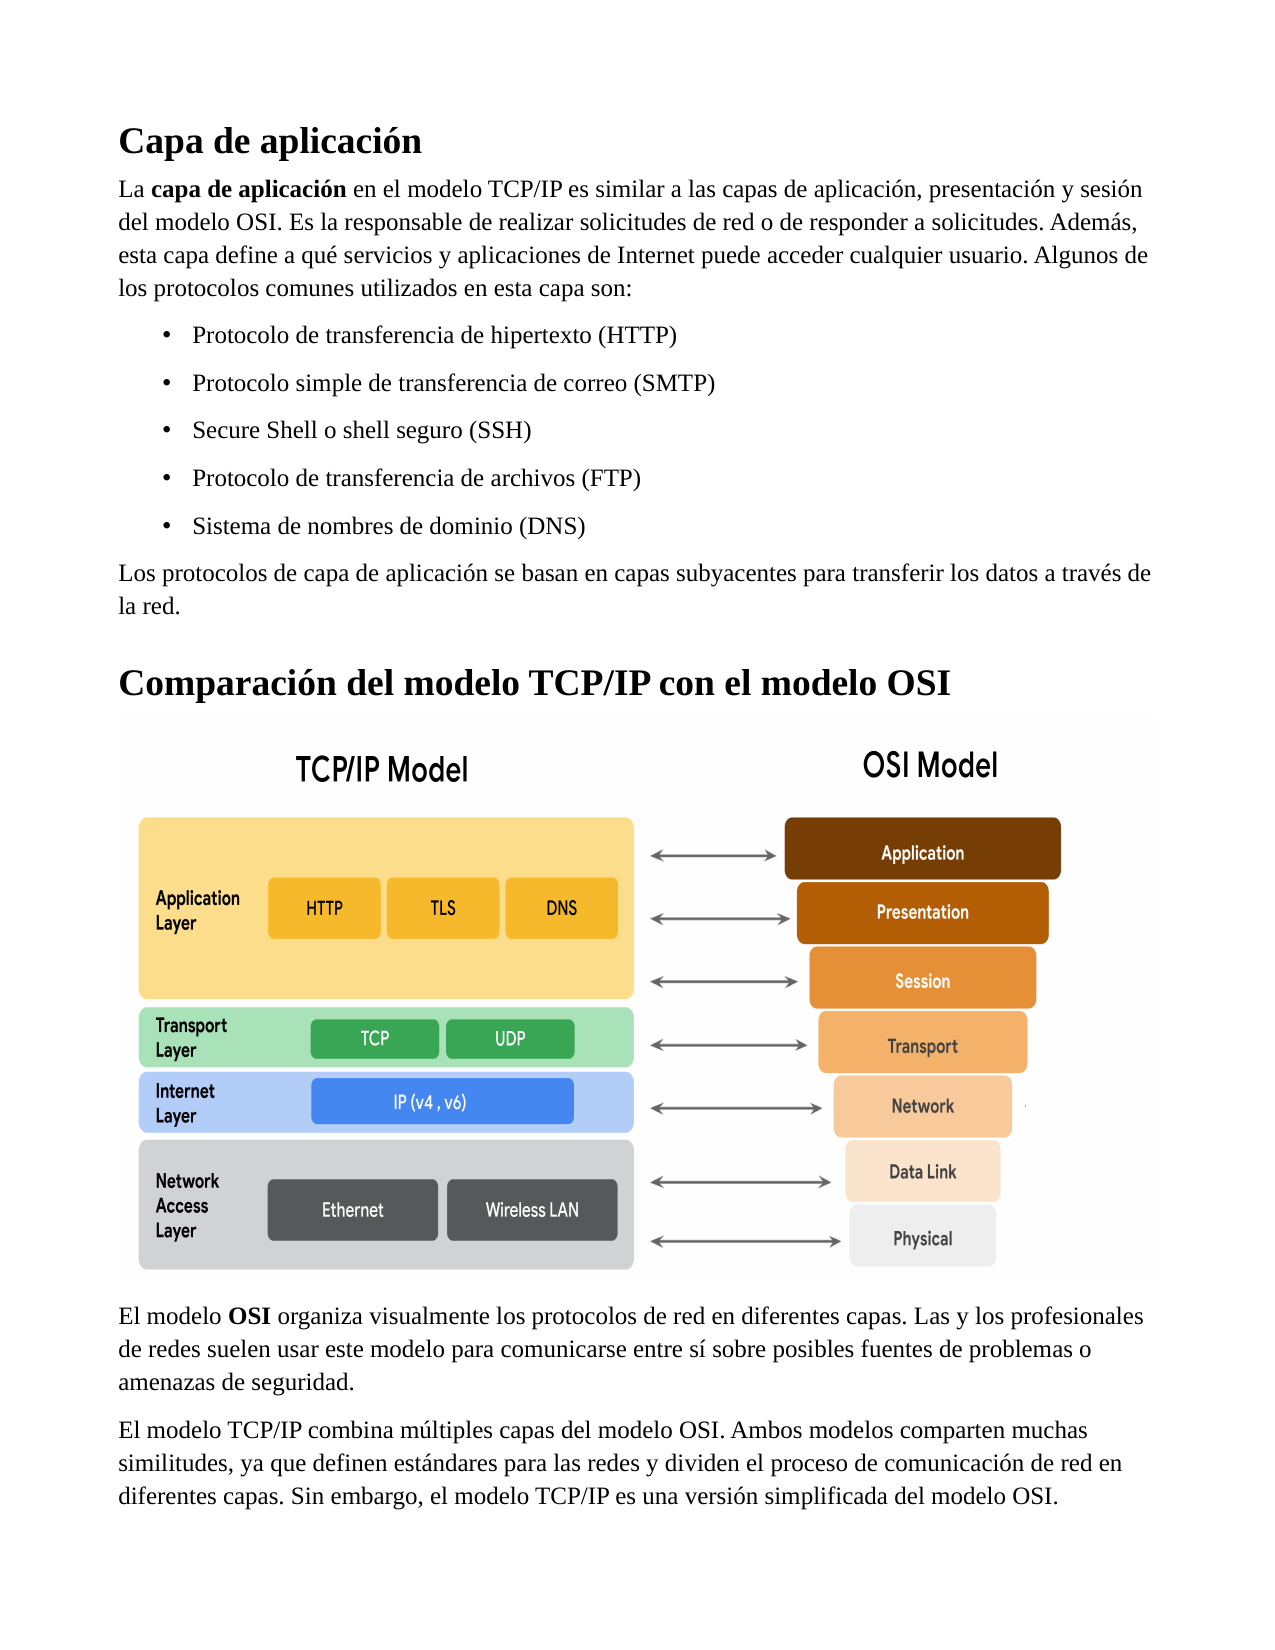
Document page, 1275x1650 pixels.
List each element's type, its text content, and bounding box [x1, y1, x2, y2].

list Protocolo de transferencia de hipertexto (HTTP) [162, 320, 1157, 349]
picture [118, 715, 1157, 1283]
list Protocolo simple de transferencia de correo (SMTP) [162, 368, 1157, 397]
list Sistema de nombres de dominio (DNS) [162, 511, 1157, 539]
text El modelo TCP/IP combina múltiples capas del modelo OSI. Ambos modelos comparten muchas similitudes, ya que definen estándares para las redes y dividen el proceso de comunicación de red en diferentes capas. Sin embargo, el modelo TCP/IP es una versión simplificada del modelo OSI. [118, 1415, 1157, 1510]
text El modelo OSI organiza visualmente los protocolos de red en diferentes capas. Las y los profesionales de redes suelen usar este modelo para comunicarse entre sí sobre posibles fuentes de problemas o amenazas de seguridad. [118, 1301, 1157, 1396]
subtitle Capa de aplicación [118, 118, 1157, 161]
subtitle Comparación del modelo TCP/IP con el modelo OSI [118, 660, 1157, 703]
text La capa de aplicación en el modelo TCP/IP es similar a las capas de aplicación, presentación y sesión del modelo OSI. Es la responsable de realizar solicitudes de red o de responder a solicitudes. Además, esta capa define a qué servicios y aplicaciones de Internet puede acceder cualquier usuario. Algunos de los protocolos comunes utilizados en esta capa son: [118, 174, 1157, 302]
list Protocolo de transferencia de archivos (FTP) [162, 463, 1157, 492]
text Los protocolos de capa de aplicación se basan en capas subyacentes para transferir los datos a través de la red. [118, 558, 1157, 620]
list Secure Shell o shell seguro (SSH) [162, 416, 1157, 444]
